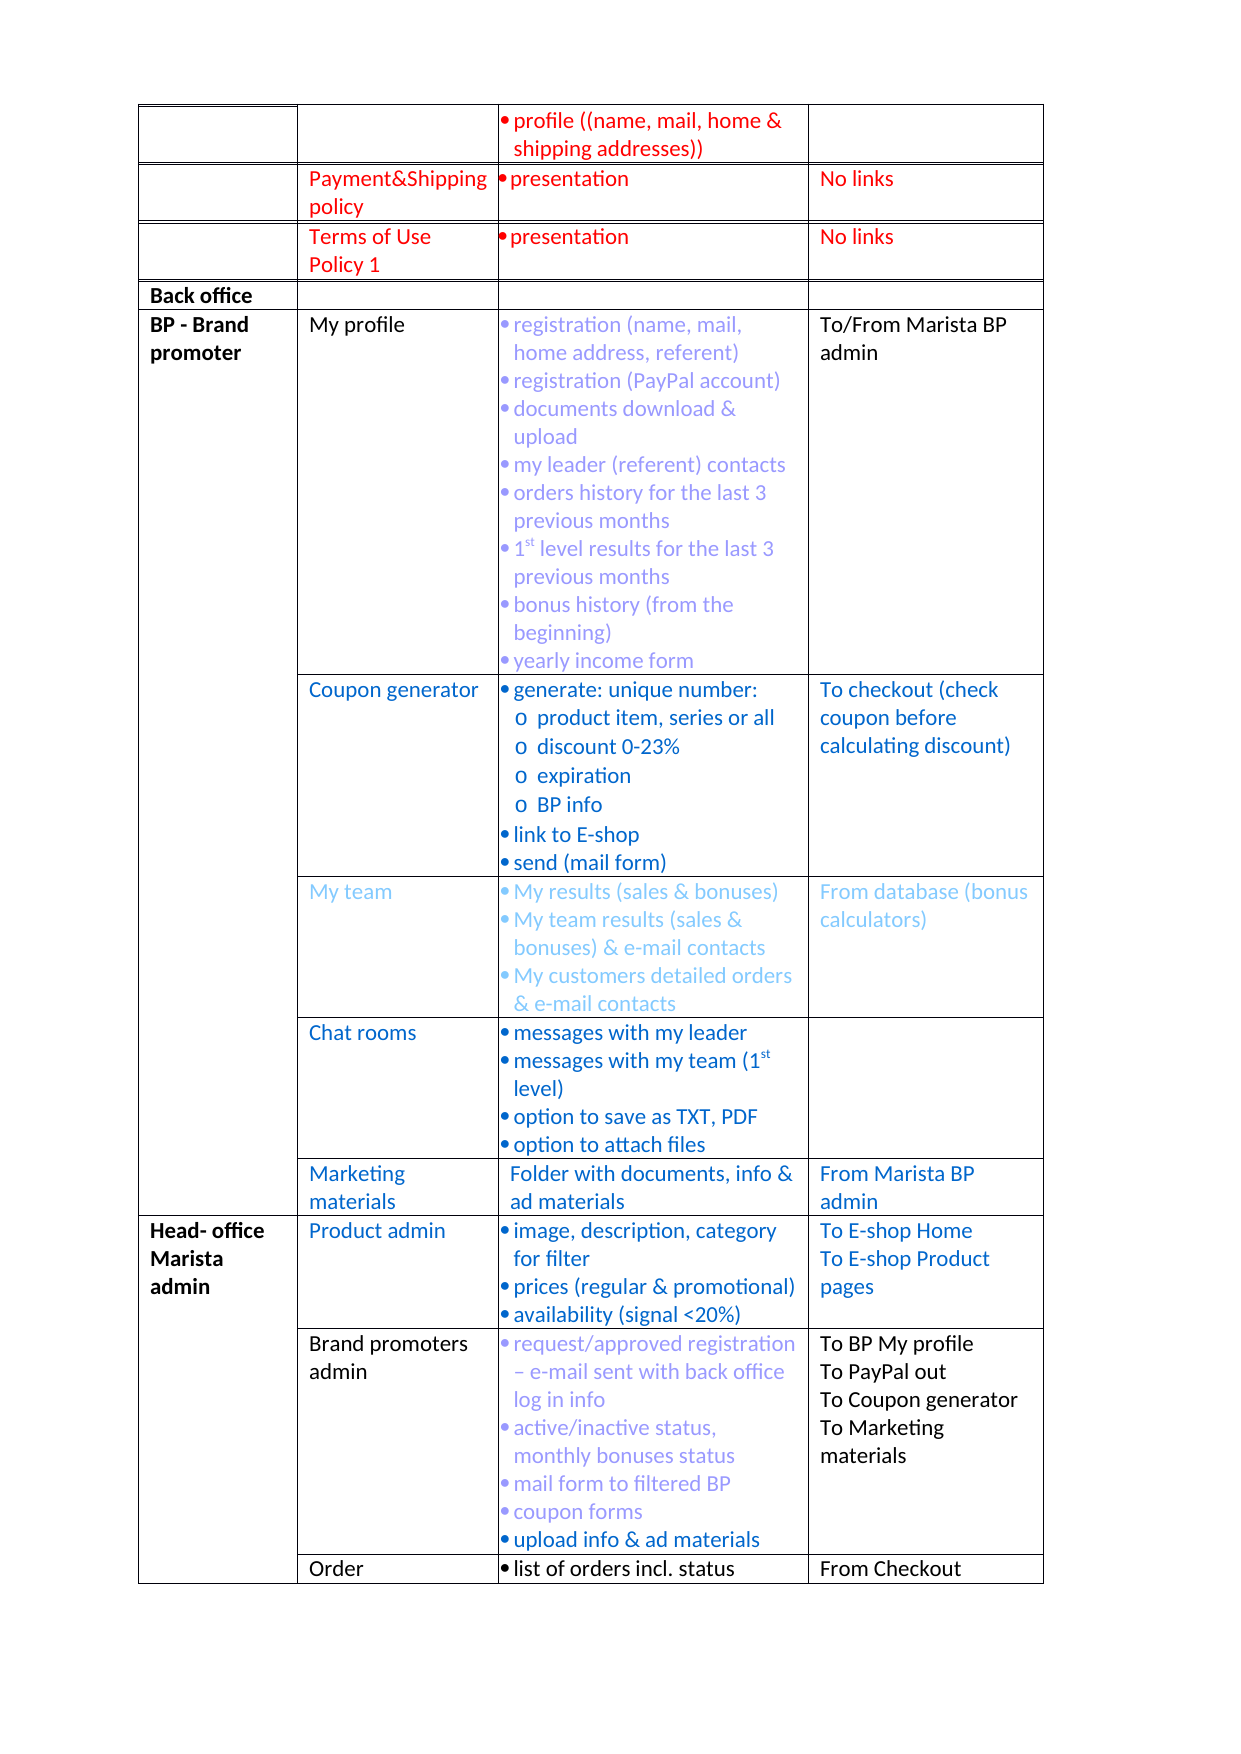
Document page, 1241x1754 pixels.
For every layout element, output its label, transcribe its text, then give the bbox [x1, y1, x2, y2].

table_cell My results (sales & bonuses) My team results (sales & bonuses) & e-mail contacts My customers detailed orders & e-mail contacts [499, 877, 808, 1017]
table_cell [298, 105, 498, 162]
table_cell From Marista BP admin [809, 1159, 1043, 1215]
table_cell To/From Marista BP admin [809, 310, 1043, 674]
table_cell Marketing materials [298, 1159, 498, 1215]
table_cell Product admin [298, 1216, 498, 1328]
table_cell [809, 105, 1043, 162]
table_cell No links [809, 165, 1043, 220]
table_cell From database (bonus calculators) [809, 877, 1043, 1017]
table_cell [499, 282, 808, 309]
table_cell Terms of Use Policy 1 [298, 224, 498, 278]
table_cell [139, 224, 297, 278]
table_cell presentation [499, 224, 808, 278]
table_cell [139, 107, 297, 162]
table_cell Coupon generator [298, 675, 498, 876]
table_cell To E-shop Home To E-shop Product pages [809, 1216, 1043, 1328]
table_cell My profile [298, 310, 498, 674]
table_cell messages with my leader messages with my team (1st level) option to save as TXT, PDF option to attach files [499, 1018, 808, 1158]
table_cell [809, 1018, 1043, 1158]
table_cell registration (name, mail, home address, referent) registration (PayPal account) documents download & upload my leader (referent) contacts orders history for the last 3 previous months 1st level results for the last 3 previous months bonus history (from the beginning) yearly income form [499, 310, 808, 674]
table_cell Payment&Shipping policy [298, 165, 498, 220]
table_cell BP - Brand promoter [139, 310, 297, 1215]
table_cell order status (shipped) history of orders profile ((name, mail, home & shipping addresses)) [499, 105, 808, 162]
table_cell No links [809, 224, 1043, 278]
table_cell Back office [139, 282, 297, 309]
table_cell presentation [499, 165, 808, 220]
table_cell request/approved registration – e-mail sent with back office log in info active/inactive status, monthly bonuses status mail form to filtered BP coupon forms upload info & ad materials [499, 1329, 808, 1553]
table_cell Folder with documents, info & ad materials [499, 1159, 808, 1215]
table_cell image, description, category for filter prices (regular & promotional) availability (signal <20%) [499, 1216, 808, 1328]
table_cell From Checkout [809, 1555, 1043, 1583]
table_cell To checkout (check coupon before calculating discount) [809, 675, 1043, 876]
table_cell Order [298, 1555, 498, 1583]
table_cell To BP My profile To PayPal out To Coupon generator To Marketing materials [809, 1329, 1043, 1553]
table_cell [139, 165, 297, 220]
table_cell generate: unique number: product item, series or all discount 0-23% expiration BP info link to E-shop send (mail form) [499, 675, 808, 876]
table_cell My team [298, 877, 498, 1017]
table_cell Head- office Marista admin [139, 1216, 297, 1583]
table_cell list of orders incl. status generate order’s Invoice generate shipping label generate e-mail; with tracking info [499, 1555, 808, 1583]
table_cell [298, 282, 498, 309]
table_cell Brand promoters admin [298, 1329, 498, 1553]
table_cell Chat rooms [298, 1018, 498, 1158]
table_cell [809, 282, 1043, 309]
